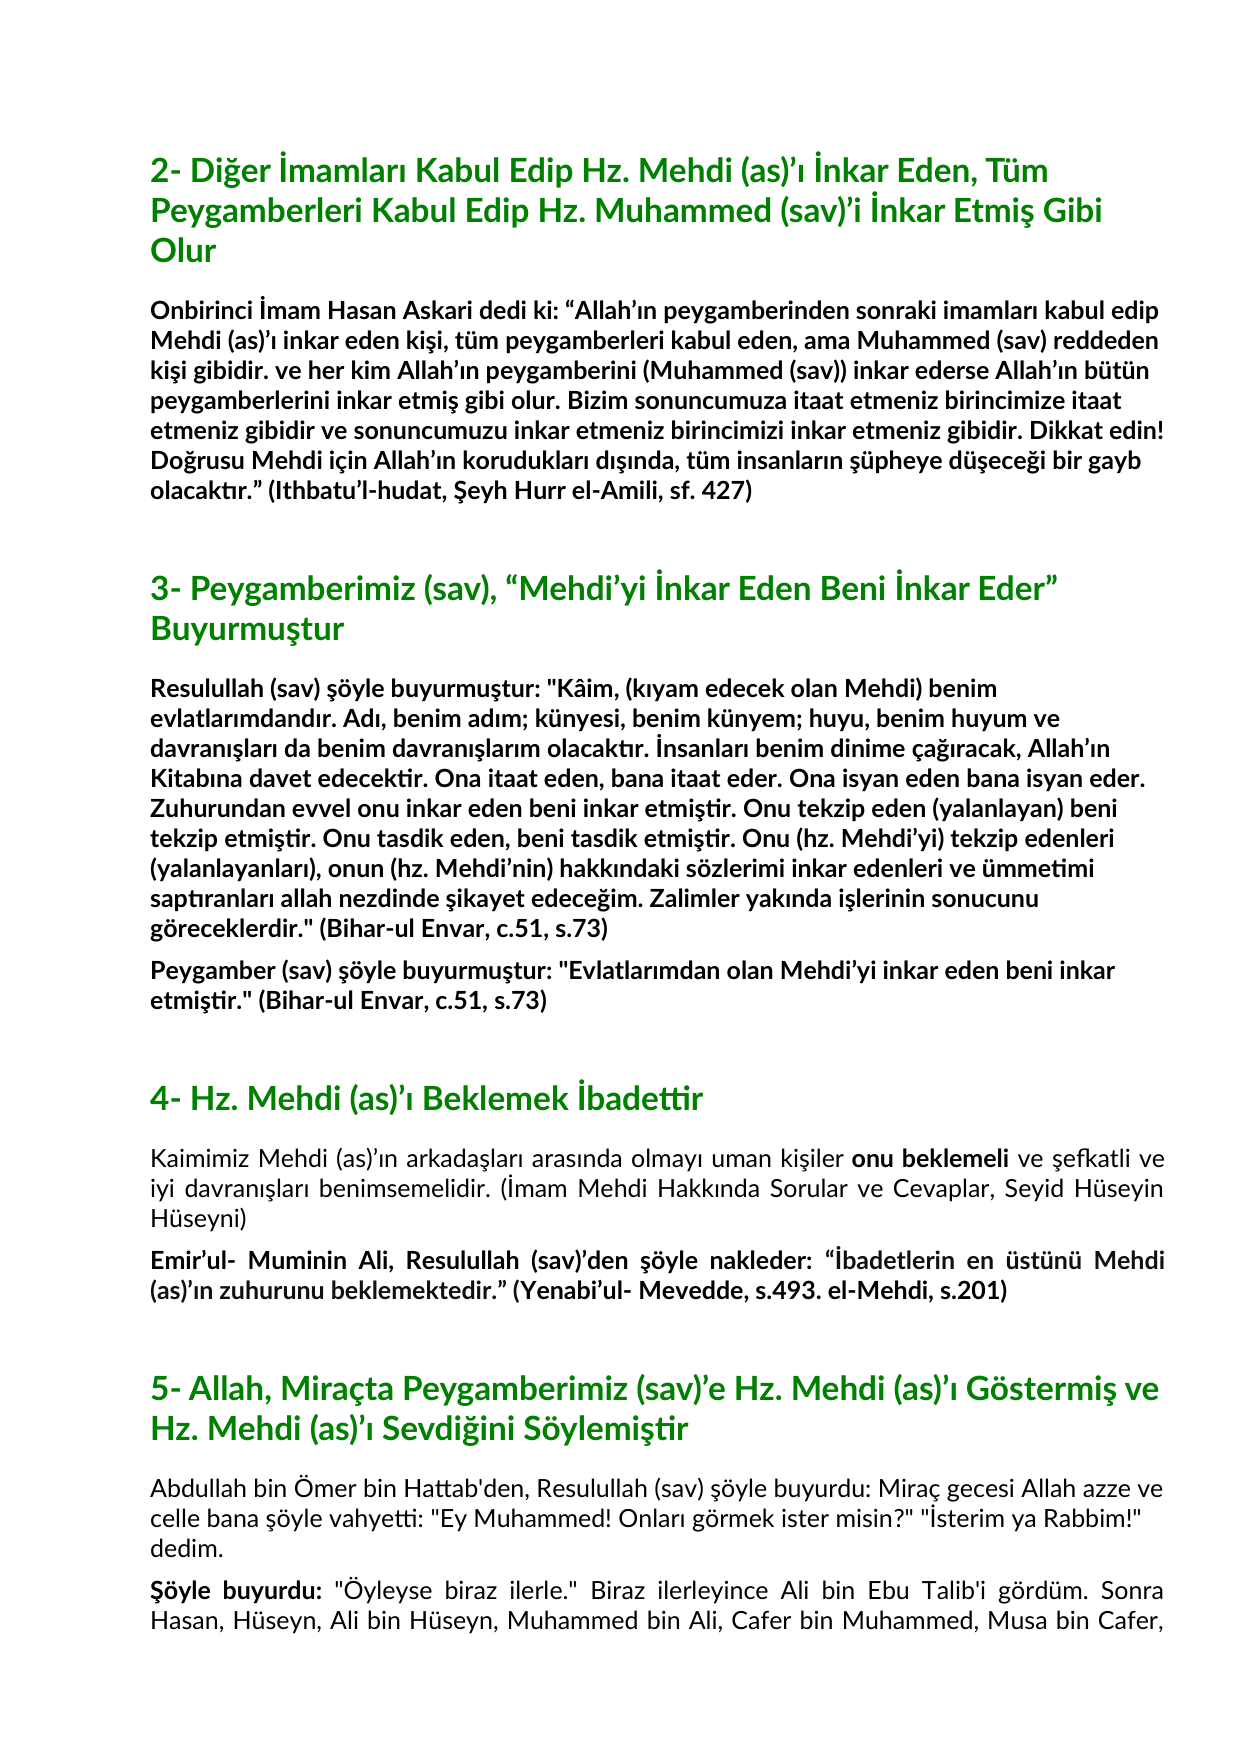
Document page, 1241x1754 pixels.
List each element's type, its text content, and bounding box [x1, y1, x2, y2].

text Resulullah (sav) şöyle buyurmuştur: "Kâim, (kıyam edecek olan Mehdi) benim evlatlarımdandır. Adı, benim adım; künyesi, benim künyem; huyu, benim huyum ve davranışları da benim davranışlarım olacaktır. İnsanları benim dinime çağıracak, Allah’ın Kitabına davet edecektir. Ona itaat eden, bana itaat eder. Ona isyan eden bana isyan eder. Zuhurundan evvel onu inkar eden beni inkar etmiştir. Onu tekzip eden (yalanlayan) beni tekzip etmiştir. Onu tasdik eden, beni tasdik etmiştir. Onu (hz. Mehdi’yi) tekzip edenleri (yalanlayanları), onun (hz. Mehdi’nin) hakkındaki sözlerimi inkar edenleri ve ümmetimi saptıranları allah nezdinde şikayet edeceğim. Zalimler yakında işlerinin sonucunu göreceklerdir." (Bihar-ul Envar, c.51, s.73) [150, 672, 1165, 942]
text Peygamber (sav) şöyle buyurmuştur: "Evlatlarımdan olan Mehdi’yi inkar eden beni inkar etmiştir." (Bihar-ul Envar, c.51, s.73) [150, 955, 1165, 1015]
subtitle 2- Diğer İmamları Kabul Edip Hz. Mehdi (as)’ı İnkar Eden, Tüm Peygamberleri Kabul Edip Hz. Muhammed (sav)’i İnkar Etmiş Gibi Olur [150, 150, 1165, 270]
subtitle 3- Peygamberimiz (sav), “Mehdi’yi İnkar Eden Beni İnkar Eder” Buyurmuştur [150, 567, 1165, 647]
text Onbirinci İmam Hasan Askari dedi ki: “Allah’ın peygamberinden sonraki imamları kabul edip Mehdi (as)’ı inkar eden kişi, tüm peygamberleri kabul eden, ama Muhammed (sav) reddeden kişi gibidir. ve her kim Allah’ın peygamberini (Muhammed (sav)) inkar ederse Allah’ın bütün peygamberlerini inkar etmiş gibi olur. Bizim sonuncumuza itaat etmeniz birincimize itaat etmeniz gibidir ve sonuncumuzu inkar etmeniz birincimizi inkar etmeniz gibidir. Dikkat edin! Doğrusu Mehdi için Allah’ın korudukları dışında, tüm insanların şüpheye düşeceği bir gayb olacaktır.” (Ithbatu’l-hudat, Şeyh Hurr el-Amili, sf. 427) [150, 295, 1165, 505]
text Emir’ul- Muminin Ali, Resulullah (sav)’den şöyle nakleder: “İbadetlerin en üstünü Mehdi (as)’ın zuhurunu beklemektedir.” (Yenabi’ul- Mevedde, s.493. el-Mehdi, s.201) [150, 1245, 1165, 1305]
subtitle 4- Hz. Mehdi (as)’ı Beklemek İbadettir [150, 1077, 1165, 1117]
subtitle 5- Allah, Miraçta Peygamberimiz (sav)’e Hz. Mehdi (as)’ı Göstermiş ve Hz. Mehdi (as)’ı Sevdiğini Söylemiştir [150, 1367, 1165, 1447]
text Kaimimiz Mehdi (as)’ın arkadaşları arasında olmayı uman kişiler onu beklemeli ve şefkatli ve iyi davranışları benimsemelidir. (İmam Mehdi Hakkında Sorular ve Cevaplar, Seyid Hüseyin Hüseyni) [150, 1142, 1165, 1232]
text Abdullah bin Ömer bin Hattab'den, Resulullah (sav) şöyle buyurdu: Miraç gecesi Allah azze ve celle bana şöyle vahyetti: "Ey Muhammed! Onları görmek ister misin?" "İsterim ya Rabbim!" dedim. [150, 1472, 1165, 1562]
text Şöyle buyurdu: "Öyleyse biraz ilerle." Biraz ilerleyince Ali bin Ebu Talib'i gördüm. Sonra Hasan, Hüseyn, Ali bin Hüseyn, Muhammed bin Ali, Cafer bin Muhammed, Musa bin Cafer, [150, 1575, 1165, 1635]
